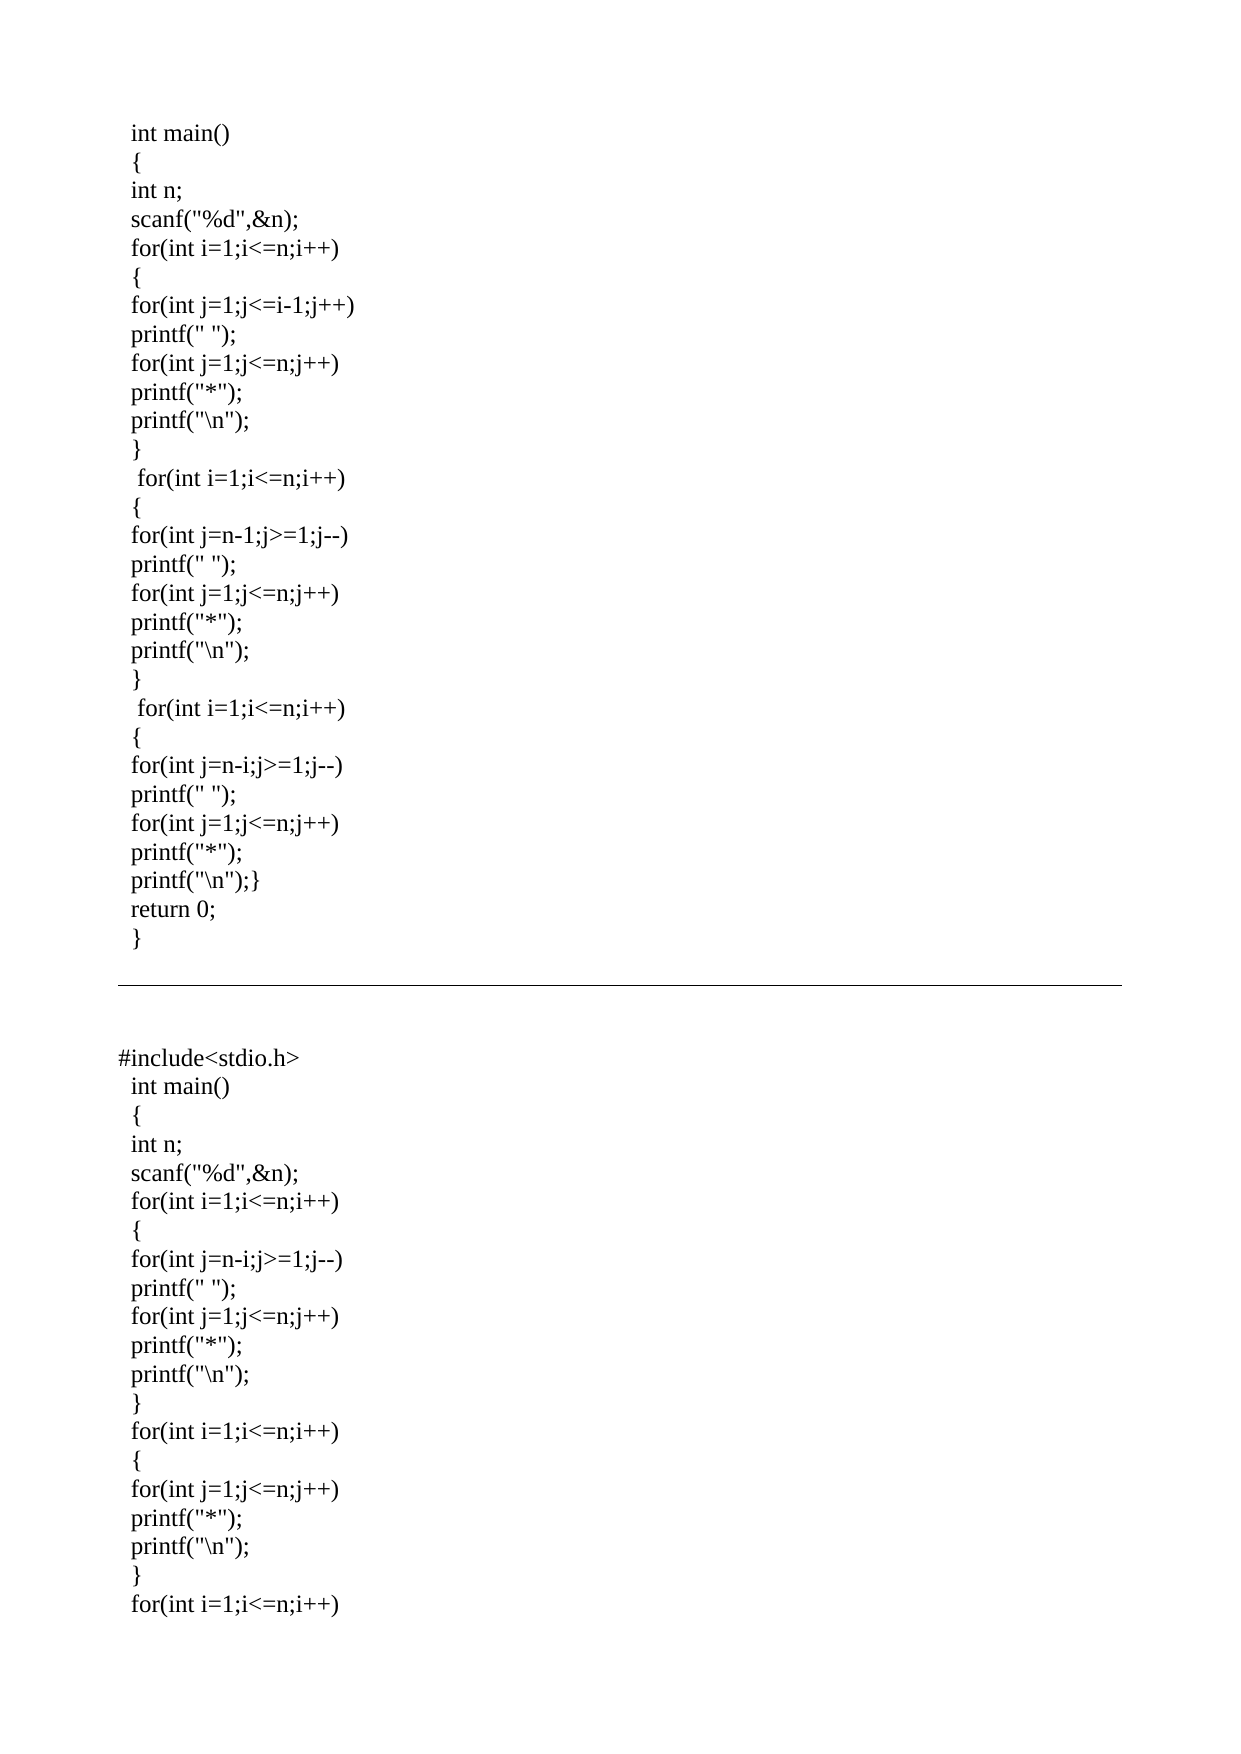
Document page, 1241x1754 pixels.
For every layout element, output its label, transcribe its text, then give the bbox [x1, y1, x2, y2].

text printf("*"); [118, 1503, 1122, 1531]
text int main() [118, 1071, 1122, 1100]
text printf("\n"); [118, 636, 1122, 664]
text } [118, 923, 1122, 952]
text printf("*"); [118, 837, 1122, 866]
text printf("*"); [118, 607, 1122, 636]
text for(int i=1;i<=n;i++) [118, 693, 1122, 722]
text } [118, 1560, 1122, 1589]
text int n; [118, 176, 1122, 204]
text for(int j=1;j<=n;j++) [118, 1301, 1122, 1330]
text printf("\n"); [118, 406, 1122, 434]
text printf("*"); [118, 1330, 1122, 1359]
text printf("\n"); [118, 1531, 1122, 1560]
text return 0; [118, 894, 1122, 923]
text } [118, 664, 1122, 693]
text for(int j=n-1;j>=1;j--) [118, 521, 1122, 549]
text for(int i=1;i<=n;i++) [118, 233, 1122, 262]
text printf(" "); [118, 319, 1122, 348]
text for(int j=1;j<=n;j++) [118, 1474, 1122, 1503]
text printf("*"); [118, 377, 1122, 406]
text } [118, 1388, 1122, 1416]
text scanf("%d",&n); [118, 1158, 1122, 1186]
text for(int i=1;i<=n;i++) [118, 463, 1122, 492]
text #include<stdio.h> [118, 1043, 1122, 1071]
text for(int i=1;i<=n;i++) [118, 1186, 1122, 1215]
text for(int j=1;j<=n;j++) [118, 808, 1122, 837]
text scanf("%d",&n); [118, 204, 1122, 233]
text printf("\n"); [118, 1359, 1122, 1388]
text { [118, 1215, 1122, 1244]
text for(int j=1;j<=i-1;j++) [118, 291, 1122, 319]
text for(int j=1;j<=n;j++) [118, 578, 1122, 607]
text } [118, 434, 1122, 463]
text printf(" "); [118, 1273, 1122, 1301]
text printf(" "); [118, 549, 1122, 578]
text { [118, 1445, 1122, 1474]
text int main() [118, 118, 1122, 147]
text { [118, 492, 1122, 521]
text int n; [118, 1129, 1122, 1158]
text for(int i=1;i<=n;i++) [118, 1589, 1122, 1618]
text for(int j=n-i;j>=1;j--) [118, 751, 1122, 779]
text { [118, 722, 1122, 751]
text for(int i=1;i<=n;i++) [118, 1416, 1122, 1445]
text { [118, 147, 1122, 176]
text for(int j=n-i;j>=1;j--) [118, 1244, 1122, 1273]
text for(int j=1;j<=n;j++) [118, 348, 1122, 377]
text { [118, 1100, 1122, 1129]
text printf("\n");} [118, 866, 1122, 894]
text printf(" "); [118, 779, 1122, 808]
text { [118, 262, 1122, 291]
